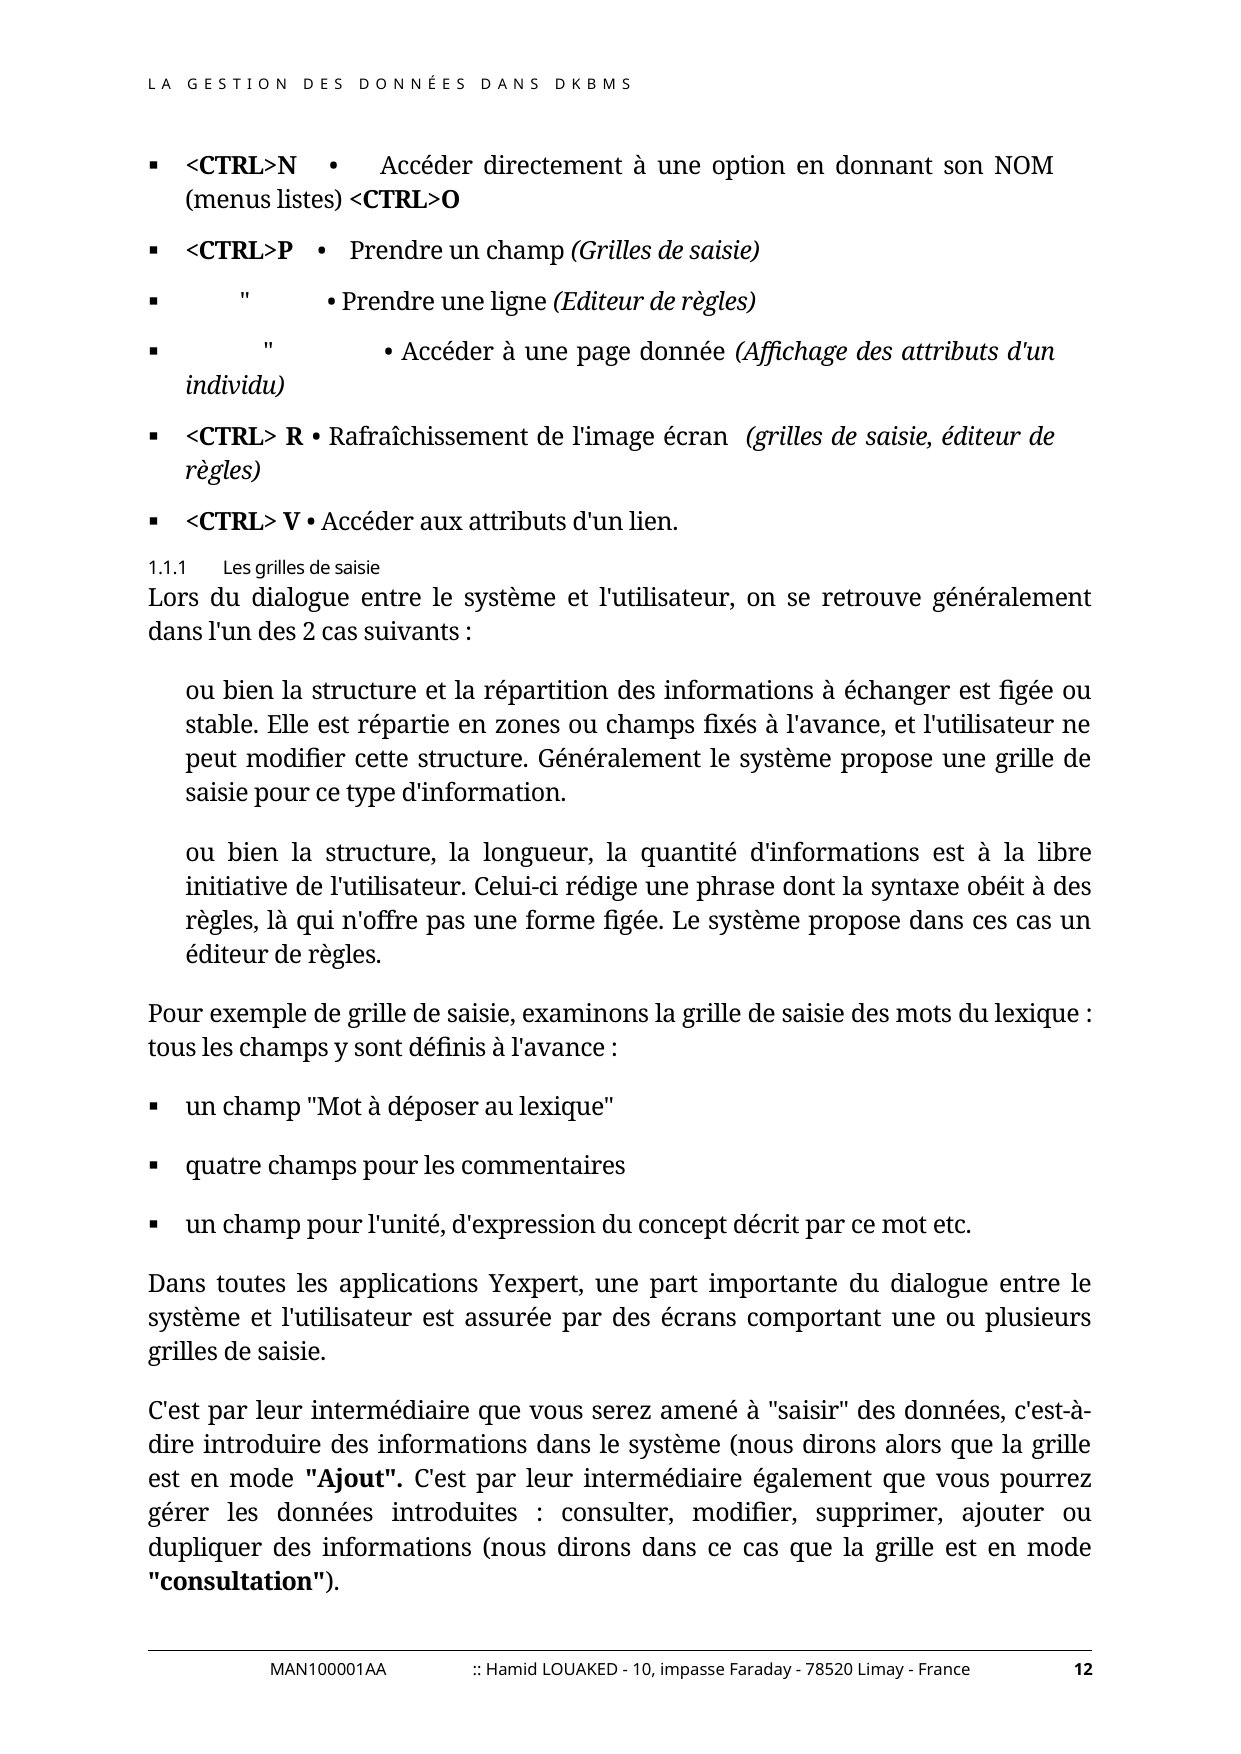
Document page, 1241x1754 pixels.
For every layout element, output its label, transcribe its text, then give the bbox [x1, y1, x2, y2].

text Dans toutes les applications Yexpert, une part importante du dialogue entre le système et l'utilisateur est assurée par des écrans comportant une ou plusieurs grilles de saisie. [148, 1266, 1092, 1368]
list ou bien la structure et la répartition des informations à échanger est figée ou stable. Elle est répartie en zones ou champs fixés à l'avance, et l'utilisateur ne peut modifier cette structure. Généralement le système propose une grille de saisie pour ce type d'information. [185, 673, 1092, 809]
text Pour exemple de grille de saisie, examinons la grille de saisie des mots du lexique : tous les champs y sont définis à l'avance : [148, 995, 1092, 1063]
list <CTRL>P • Prendre un champ (Grilles de saisie) [148, 232, 1055, 267]
list <CTRL>N • Accéder directement à une option en donnant son NOM (menus listes) <CTRL>O [148, 148, 1055, 216]
text C'est par leur intermédiaire que vous serez amené à "saisir" des données, c'est-à-dire introduire des informations dans le système (nous dirons alors que la grille est en mode "Ajout". C'est par leur intermédiaire également que vous pourrez gérer les données introduites : consulter, modifier, supprimer, ajouter ou dupliquer des informations (nous dirons dans ce cas que la grille est en mode "consultation"). [148, 1393, 1092, 1597]
text Lors du dialogue entre le système et l'utilisateur, on se retrouve généralement dans l'un des 2 cas suivants : [148, 580, 1092, 648]
list <CTRL> R • Rafraîchissement de l'image écran (grilles de saisie, éditeur de rè­gles) [148, 419, 1055, 487]
list <CTRL> V • Accéder aux attributs d'un lien. [148, 503, 1055, 538]
subtitle Les grilles de saisie [148, 554, 1092, 580]
list ou bien la structure, la longueur, la quantité d'informations est à la libre initiative de l'utilisateur. Celui-ci rédige une phrase dont la syntaxe obéit à des règles, là qui n'offre pas une forme figée. Le système propose dans ces cas un éditeur de règles. [185, 834, 1092, 970]
list " • Prendre une ligne (Editeur de règles) [148, 283, 1055, 317]
list quatre champs pour les commentaires [148, 1148, 1092, 1182]
list " • Accéder à une page donnée (Affichage des attributs d'un individu) [148, 334, 1055, 402]
list un champ "Mot à déposer au lexique" [148, 1088, 1092, 1123]
list un champ pour l'unité, d'expression du concept décrit par ce mot etc. [148, 1207, 1092, 1241]
